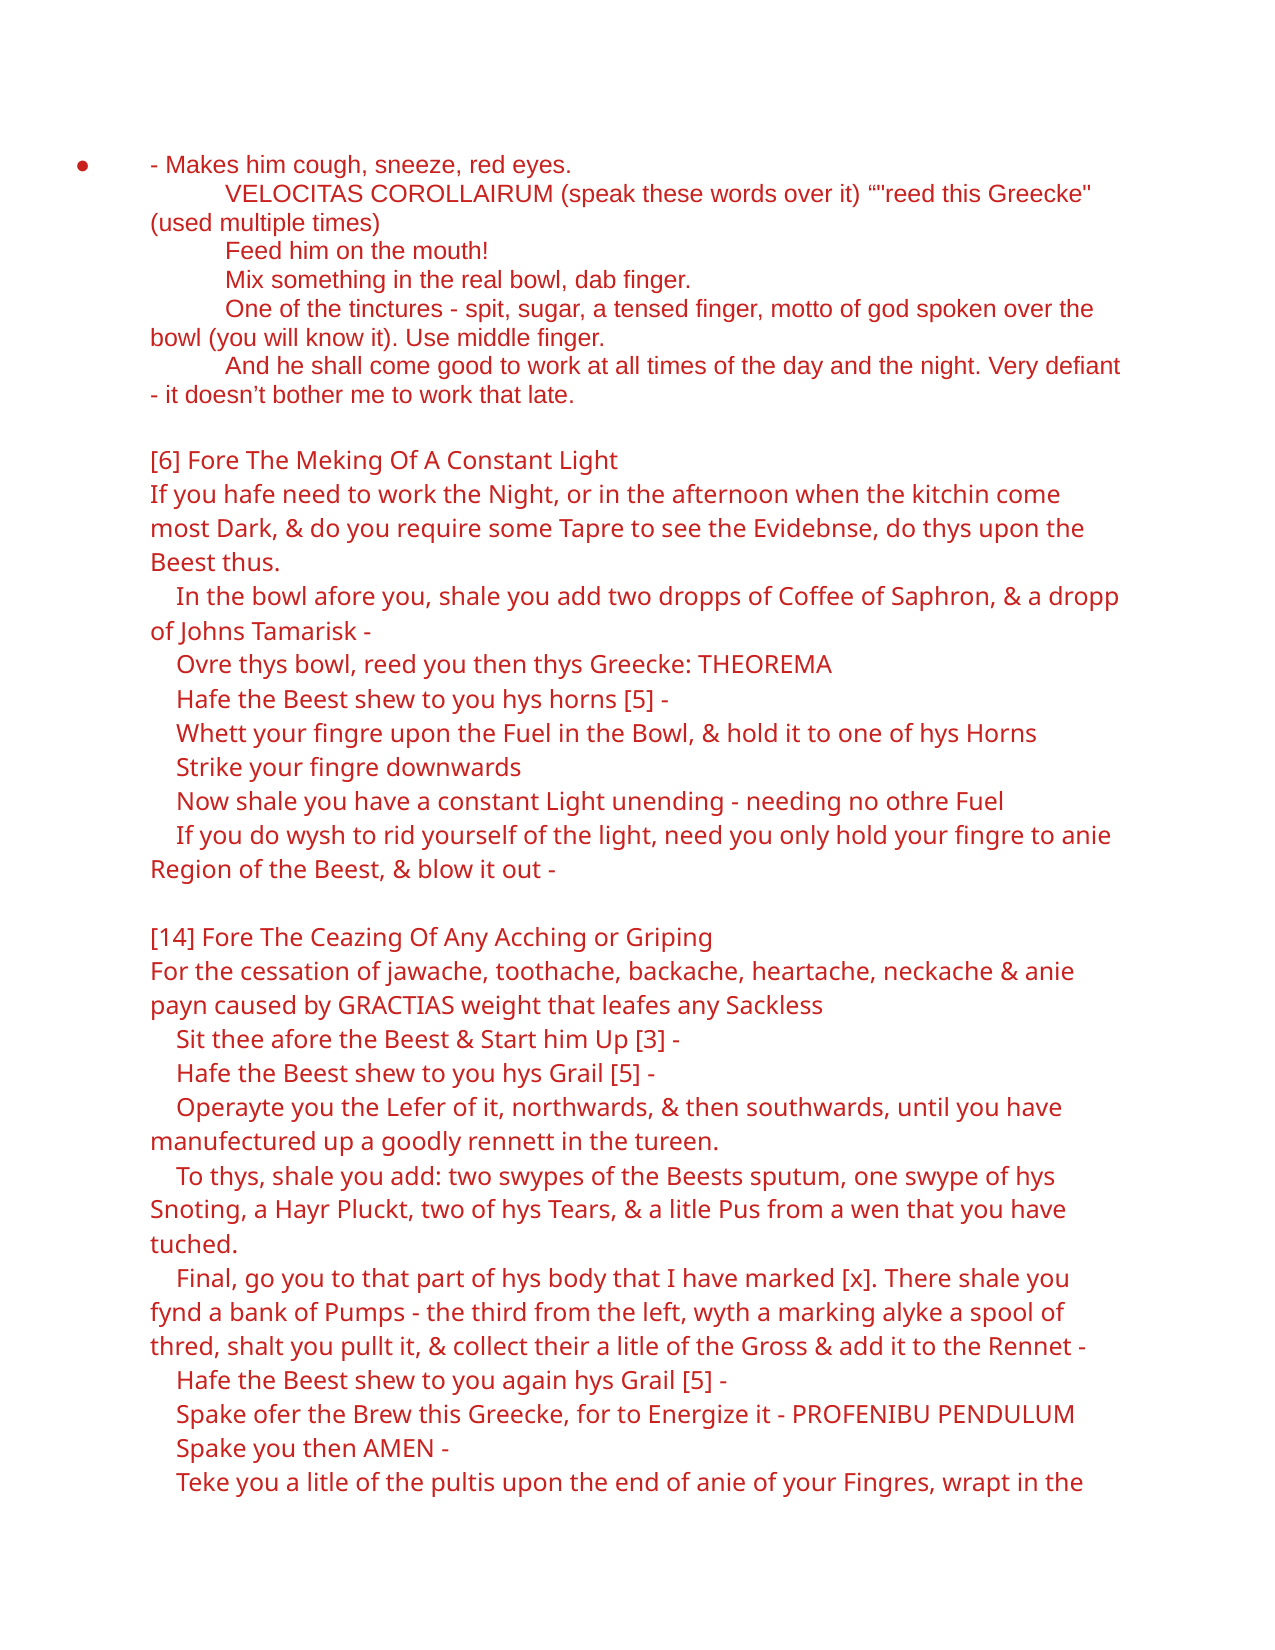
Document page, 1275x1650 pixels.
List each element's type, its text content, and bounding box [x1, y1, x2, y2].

text [14] Fore The Ceazing Of Any Acching or Griping [150, 920, 1125, 954]
text Hafe the Beest shew to you hys Grail [5] - [150, 1056, 1125, 1090]
text One of the tinctures - spit, sugar, a tensed finger, motto of god spoken over the bowl (you will know it). Use middle finger. [150, 294, 1125, 351]
text In the bowl afore you, shale you add two dropps of Coffee of Saphron, & a dropp of Johns Tamarisk - [150, 579, 1125, 647]
text Strike your fingre downwards [150, 749, 1125, 783]
text Sit thee afore the Beest & Start him Up [3] - [150, 1022, 1125, 1056]
text Operayte you the Lefer of it, northwards, & then southwards, until you have manufectured up a goodly rennett in the tureen. [150, 1090, 1125, 1158]
text If you do wysh to rid yourself of the light, need you only hold your fingre to anie Region of the Beest, & blow it out - [150, 817, 1125, 886]
text To thys, shale you add: two swypes of the Beests sputum, one swype of hys Snoting, a Hayr Pluckt, two of hys Tears, & a litle Pus from a wen that you have tuched. [150, 1158, 1125, 1260]
text Hafe the Beest shew to you again hys Grail [5] - [150, 1362, 1125, 1397]
text Final, go you to that part of hys body that I have marked [x]. There shale you fynd a bank of Pumps - the third from the left, wyth a marking alyke a spool of thred, shalt you pullt it, & collect their a litle of the Gross & add it to the Rennet - [150, 1260, 1125, 1362]
text Now shale you have a constant Light unending - needing no othre Fuel [150, 783, 1125, 817]
text Hafe the Beest shew to you hys horns [5] - [150, 681, 1125, 715]
text Ovre thys bowl, reed you then thys Greecke: THEOREMA [150, 647, 1125, 681]
text Mix something in the real bowl, dab finger. [150, 265, 1125, 294]
text Teke you a litle of the pultis upon the end of anie of your Fingres, wrapt in the [150, 1465, 1125, 1499]
text [6] Fore The Meking Of A Constant Light [150, 443, 1125, 477]
text If you hafe need to work the Night, or in the afternoon when the kitchin come most Dark, & do you require some Tapre to see the Evidebnse, do thys upon the Beest thus. [150, 477, 1125, 579]
text Spake ofer the Brew this Greecke, for to Energize it - PROFENIBU PENDULUM [150, 1397, 1125, 1431]
text Spake you then AMEN - [150, 1431, 1125, 1465]
text For the cessation of jawache, toothache, backache, heartache, neckache & anie payn caused by GRACTIAS weight that leafes any Sackless [150, 954, 1125, 1022]
text VELOCITAS COROLLAIRUM (speak these words over it) “"reed this Greecke" (used multiple times) [150, 179, 1125, 236]
text Whett your fingre upon the Fuel in the Bowl, & hold it to one of hys Horns [150, 715, 1125, 749]
text And he shall come good to work at all times of the day and the night. Very defiant - it doesn’t bother me to work that late. [150, 351, 1125, 409]
list - Makes him cough, sneeze, red eyes. [75, 150, 1125, 179]
text Feed him on the mouth! [150, 236, 1125, 265]
